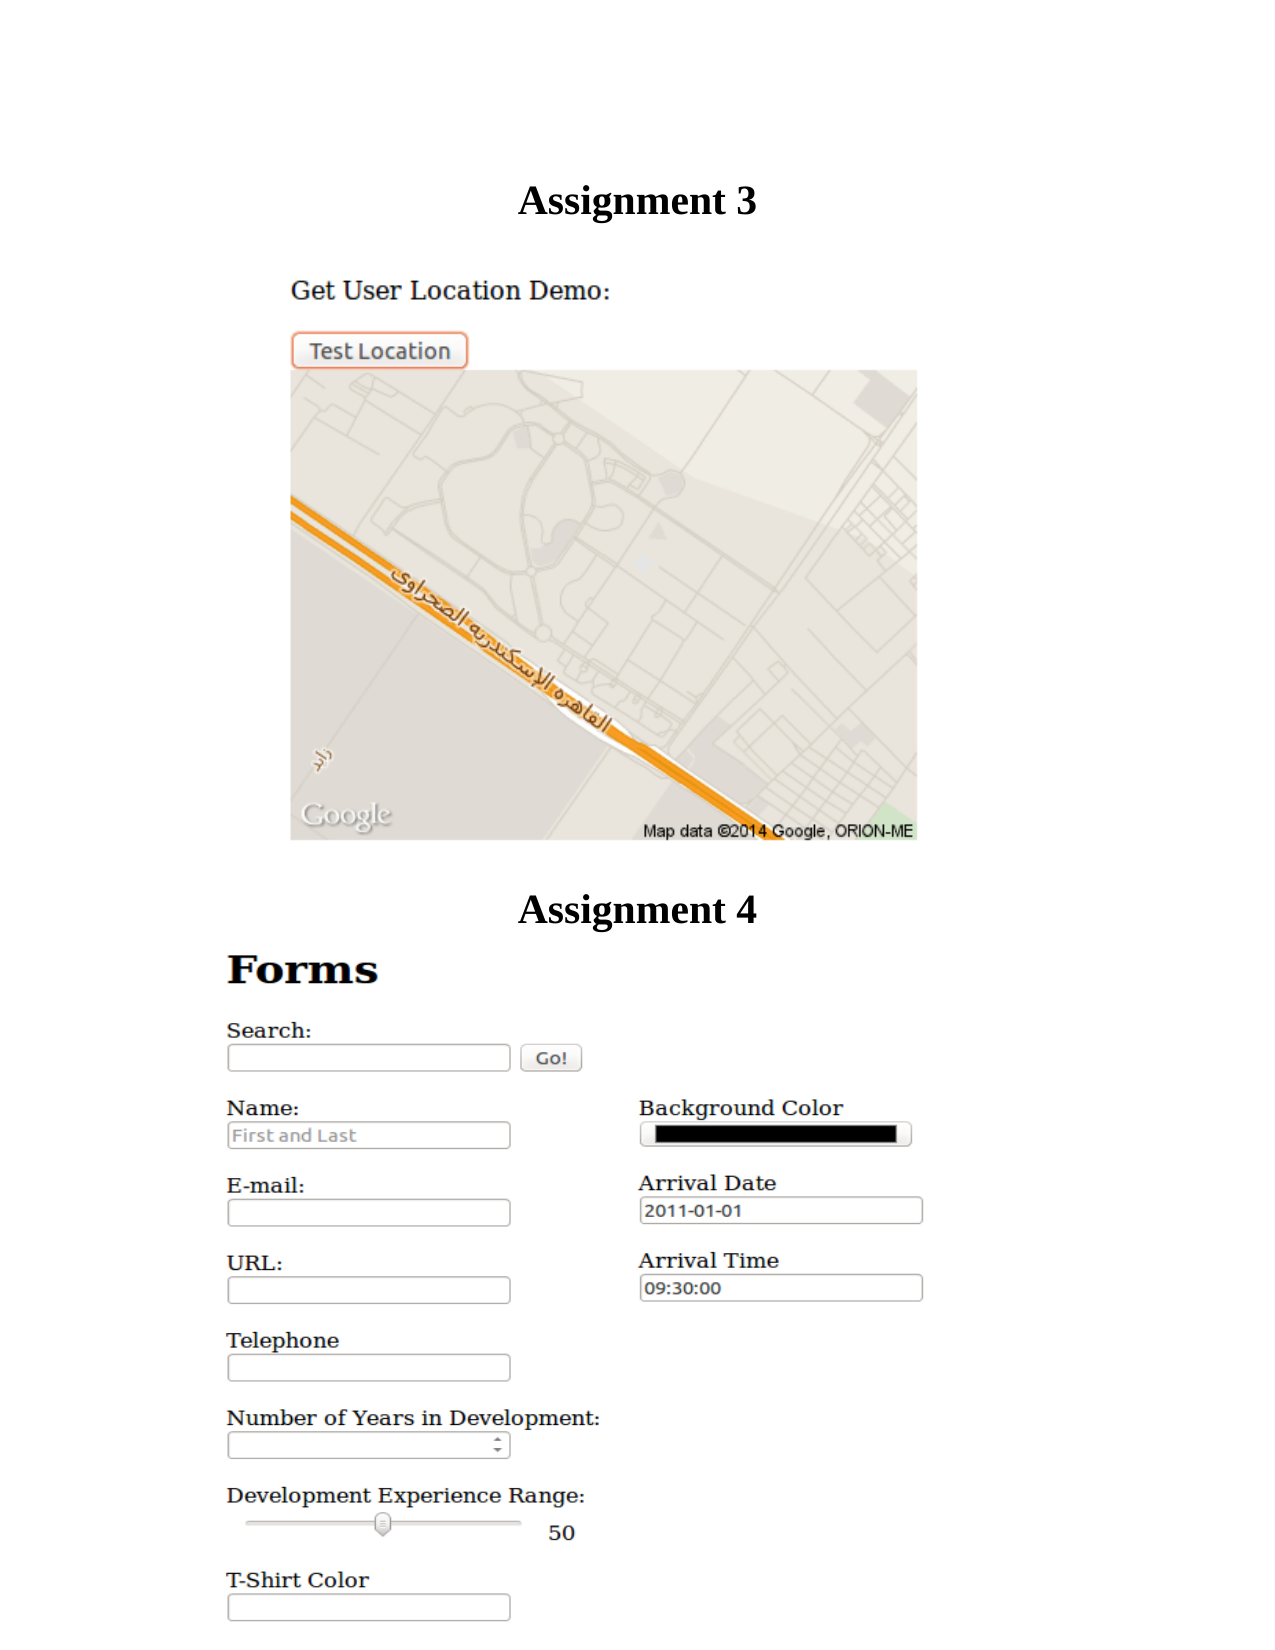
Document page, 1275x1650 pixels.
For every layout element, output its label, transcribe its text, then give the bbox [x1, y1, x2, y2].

picture [283, 270, 933, 856]
text Assignment 4 [118, 885, 1157, 933]
text Assignment 3 [118, 176, 1157, 223]
picture [225, 947, 937, 1631]
